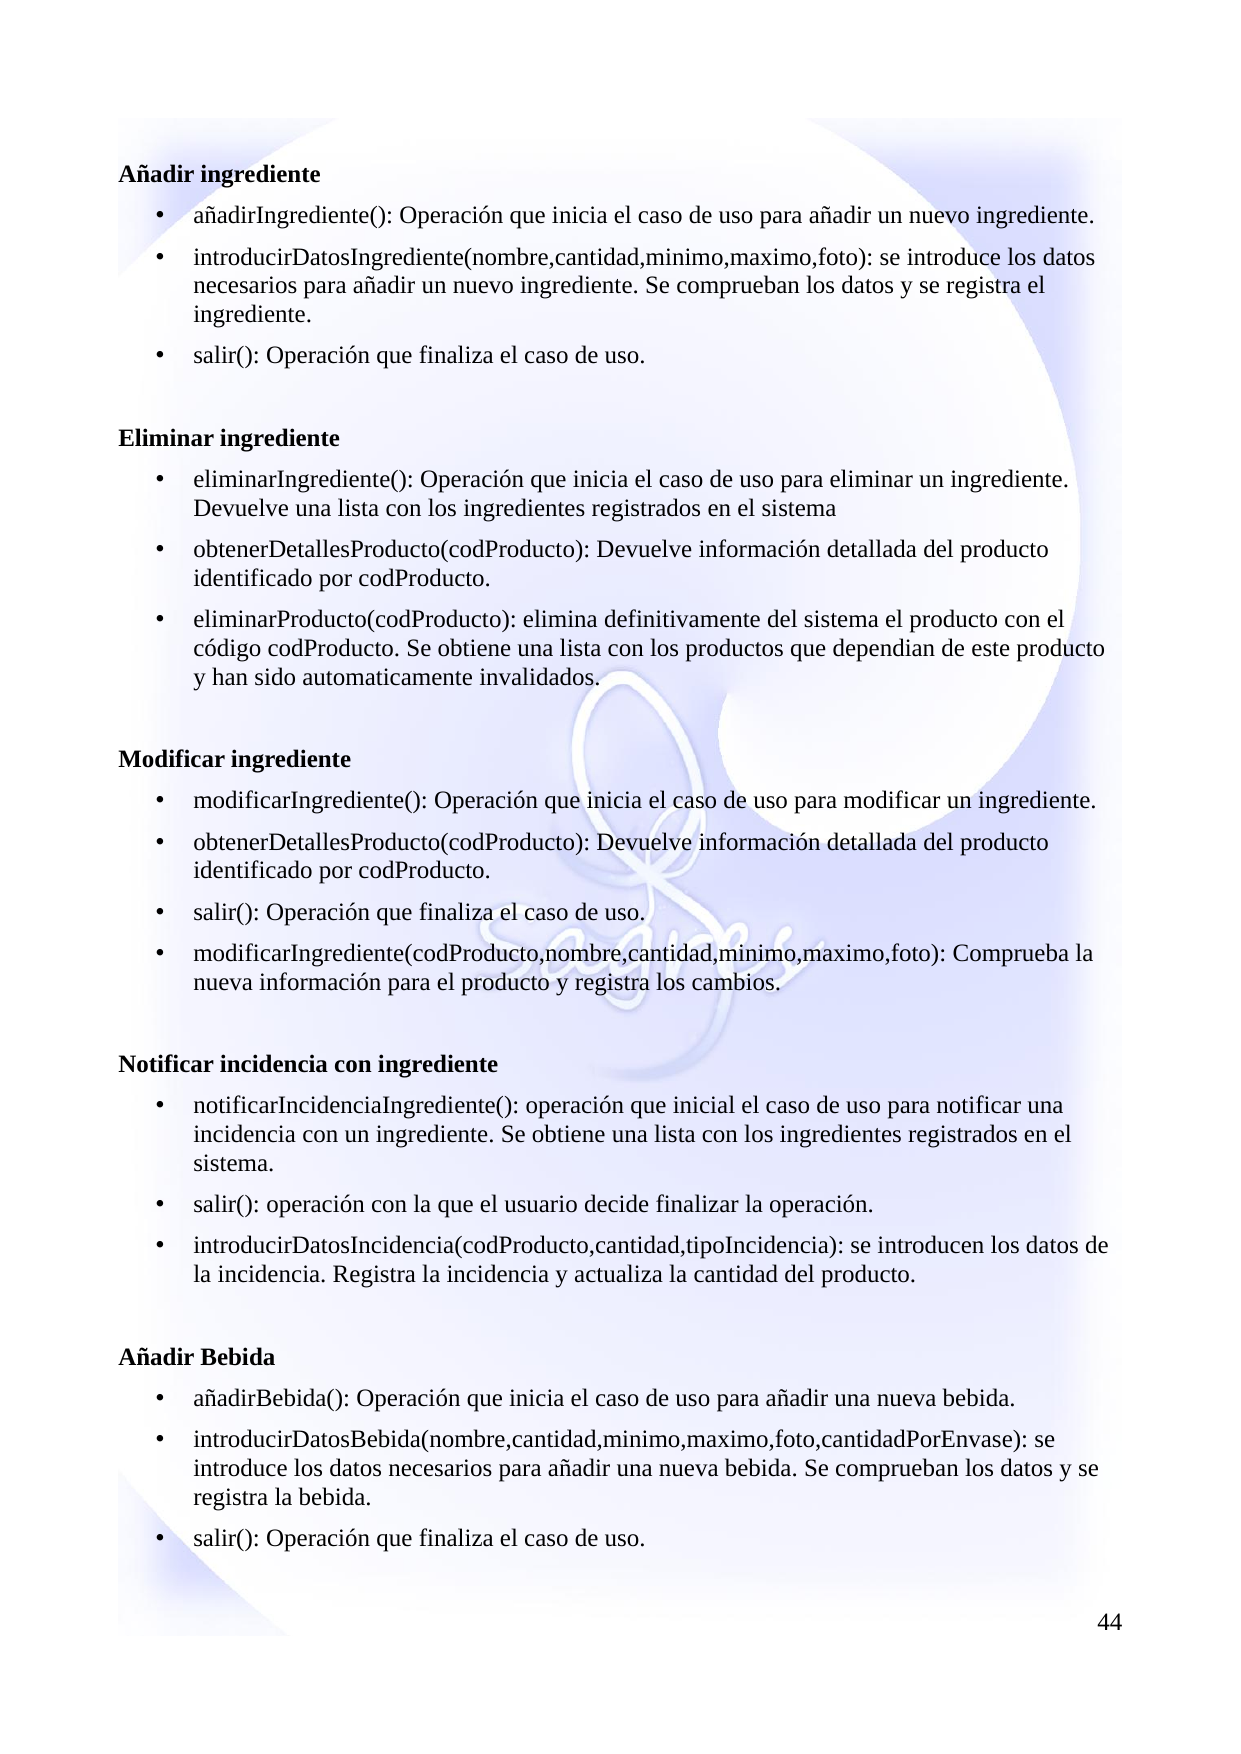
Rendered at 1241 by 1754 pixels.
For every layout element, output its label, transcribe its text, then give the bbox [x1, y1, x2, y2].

list modificarIngrediente(): Operación que inicia el caso de uso para modificar un ingrediente. [156, 786, 1122, 814]
picture [118, 118, 1122, 159]
text Añadir ingrediente [118, 159, 1122, 188]
list obtenerDetallesProducto(codProducto): Devuelve información detallada del producto identificado por codProducto. [156, 534, 1122, 592]
picture [118, 188, 1122, 423]
picture [118, 452, 1122, 744]
picture [118, 1078, 1122, 1342]
text Modificar ingrediente [118, 744, 1122, 773]
list salir(): operación con la que el usuario decide finalizar la operación. [156, 1189, 1122, 1218]
list salir(): Operación que finaliza el caso de uso. [156, 897, 1122, 926]
text Notificar incidencia con ingrediente [118, 1049, 1122, 1078]
list eliminarIngrediente(): Operación que inicia el caso de uso para eliminar un ingrediente. Devuelve una lista con los ingredientes registrados en el sistema [156, 464, 1122, 522]
list salir(): Operación que finaliza el caso de uso. [156, 1523, 1122, 1552]
list añadirIngrediente(): Operación que inicia el caso de uso para añadir un nuevo ingrediente. [156, 201, 1122, 229]
picture [118, 1371, 1122, 1636]
list modificarIngrediente(codProducto,nombre,cantidad,minimo,maximo,foto): Comprueba la nueva información para el producto y registra los cambios. [156, 938, 1122, 996]
text Añadir Bebida [118, 1342, 1122, 1371]
list introducirDatosIncidencia(codProducto,cantidad,tipoIncidencia): se introducen los datos de la incidencia. Registra la incidencia y actualiza la cantidad del producto. [156, 1231, 1122, 1288]
list añadirBebida(): Operación que inicia el caso de uso para añadir una nueva bebida. [156, 1383, 1122, 1412]
list eliminarProducto(codProducto): elimina definitivamente del sistema el producto con el código codProducto. Se obtiene una lista con los productos que dependian de este producto y han sido automaticamente invalidados. [156, 604, 1122, 691]
list notificarIncidenciaIngrediente(): operación que inicial el caso de uso para notificar una incidencia con un ingrediente. Se obtiene una lista con los ingredientes registrados en el sistema. [156, 1091, 1122, 1177]
list introducirDatosIngrediente(nombre,cantidad,minimo,maximo,foto): se introduce los datos necesarios para añadir un nuevo ingrediente. Se comprueban los datos y se registra el ingrediente. [156, 242, 1122, 328]
picture [118, 773, 1122, 1049]
list obtenerDetallesProducto(codProducto): Devuelve información detallada del producto identificado por codProducto. [156, 827, 1122, 884]
list introducirDatosBebida(nombre,cantidad,minimo,maximo,foto,cantidadPorEnvase): se introduce los datos necesarios para añadir una nueva bebida. Se comprueban los datos y se registra la bebida. [156, 1424, 1122, 1511]
list salir(): Operación que finaliza el caso de uso. [156, 341, 1122, 369]
text Eliminar ingrediente [118, 423, 1122, 452]
